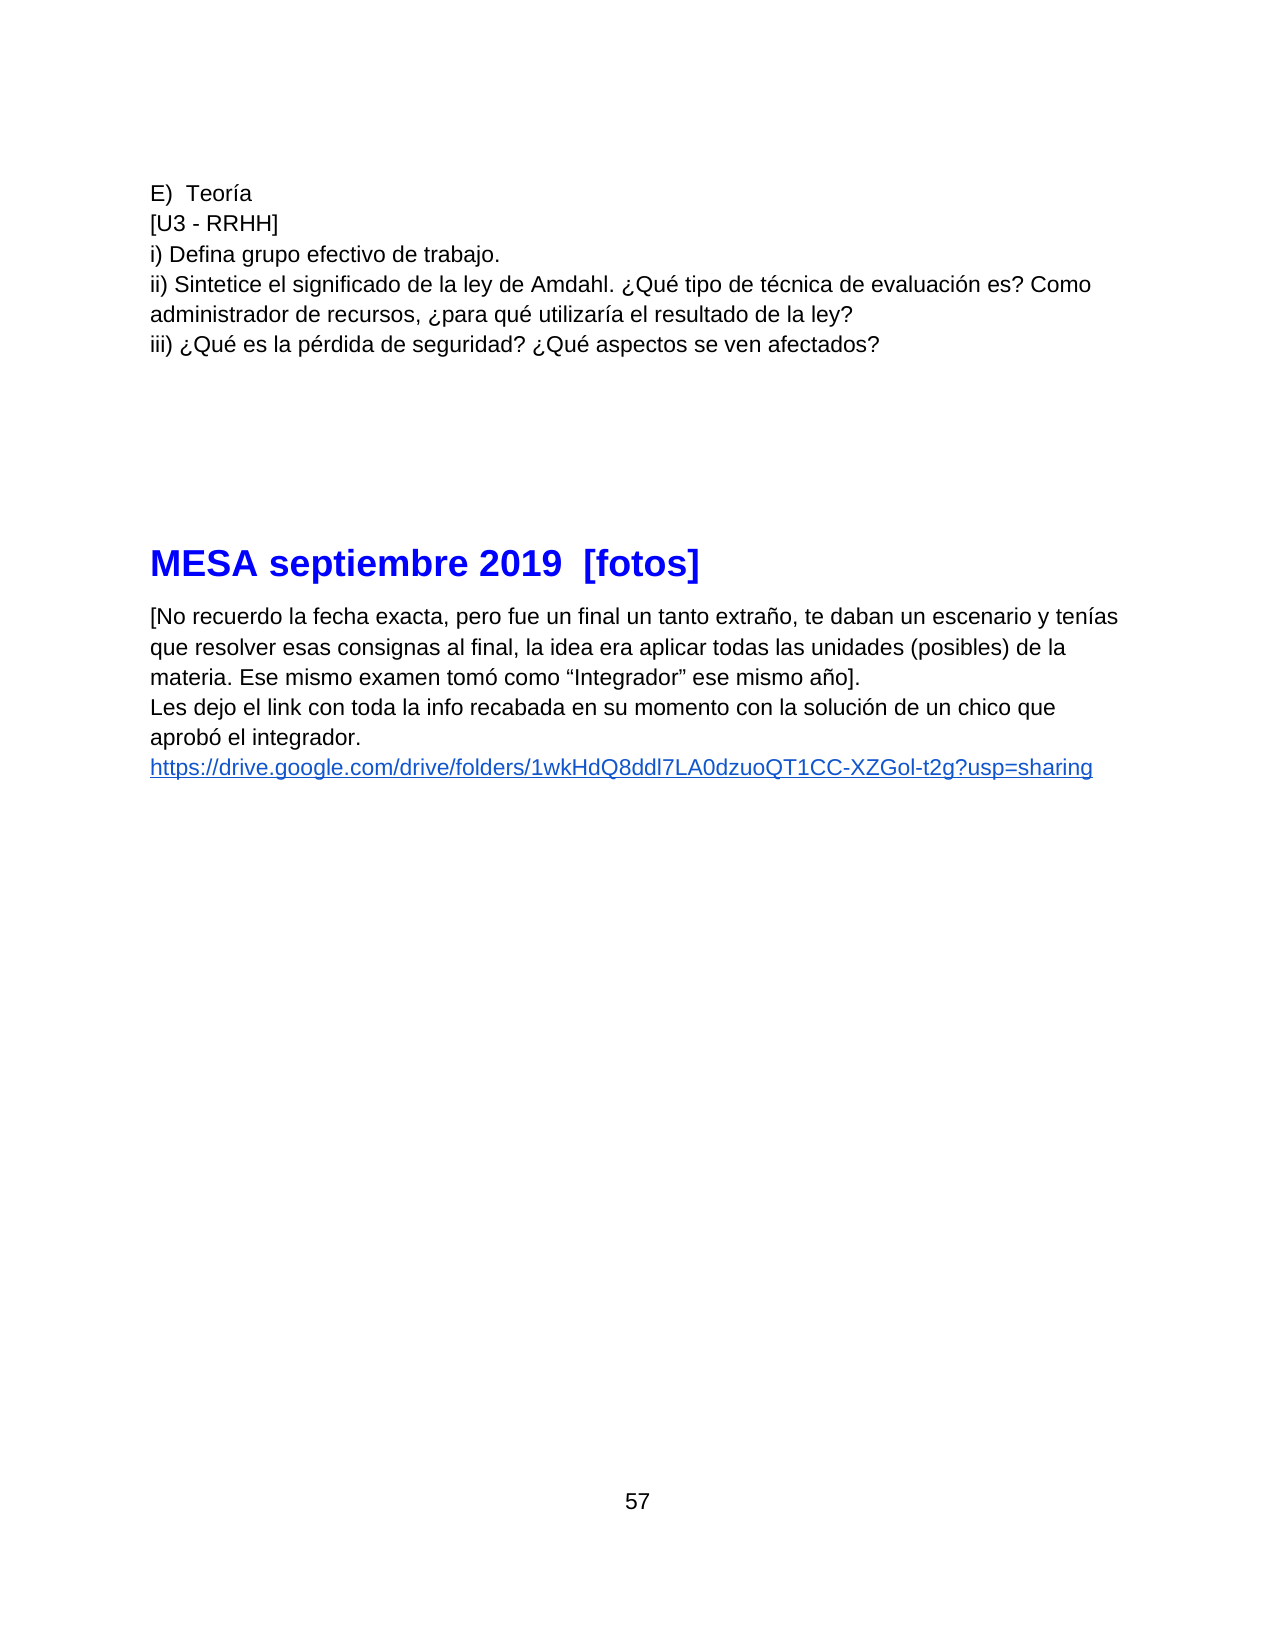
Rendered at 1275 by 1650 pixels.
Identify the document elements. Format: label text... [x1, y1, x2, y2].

text i) Defina grupo efectivo de trabajo. [150, 241, 1125, 267]
text [No recuerdo la fecha exacta, pero fue un final un tanto extraño, te daban un escenario y tenías que resolver esas consignas al final, la idea era aplicar todas las unidades (posibles) de la materia. Ese mismo examen tomó como “Integrador” ese mismo año]. [150, 603, 1125, 690]
text [U3 - RRHH] [150, 210, 1125, 237]
text E) Teoría [150, 180, 1125, 207]
text Les dejo el link con toda la info recabada en su momento con la solución de un chico que aprobó el integrador. [150, 694, 1125, 751]
subtitle MESA septiembre 2019 [fotos] [150, 541, 1125, 584]
text https://drive.google.com/drive/folders/1wkHdQ8ddl7LA0dzuoQT1CC-XZGol-t2g?usp=sharing [150, 754, 1125, 781]
text ii) Sintetice el significado de la ley de Amdahl. ¿Qué tipo de técnica de evaluación es? Como administrador de recursos, ¿para qué utilizaría el resultado de la ley? [150, 271, 1125, 327]
text iii) ¿Qué es la pérdida de seguridad? ¿Qué aspectos se ven afectados? [150, 331, 1125, 358]
